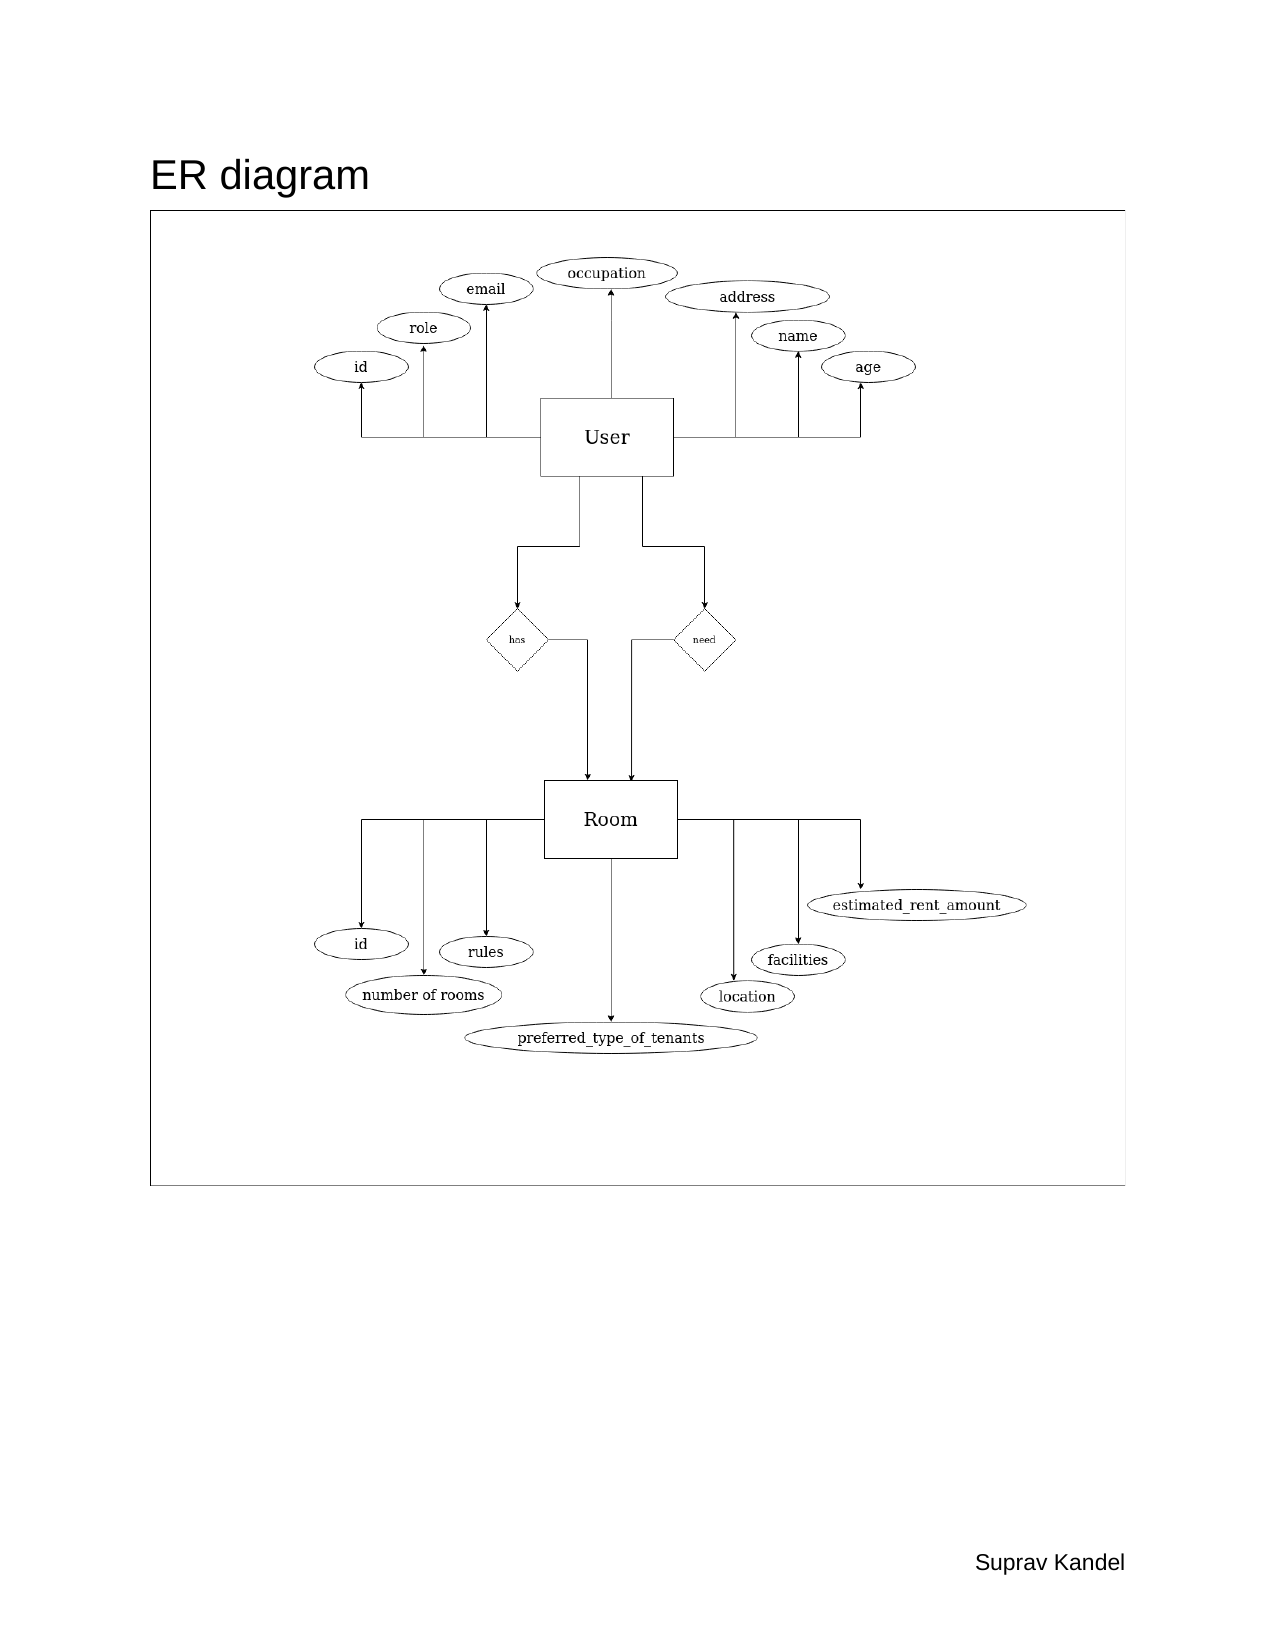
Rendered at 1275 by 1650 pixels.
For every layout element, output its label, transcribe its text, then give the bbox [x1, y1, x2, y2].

subtitle ER diagram [150, 150, 1125, 198]
picture [150, 210, 1125, 1186]
